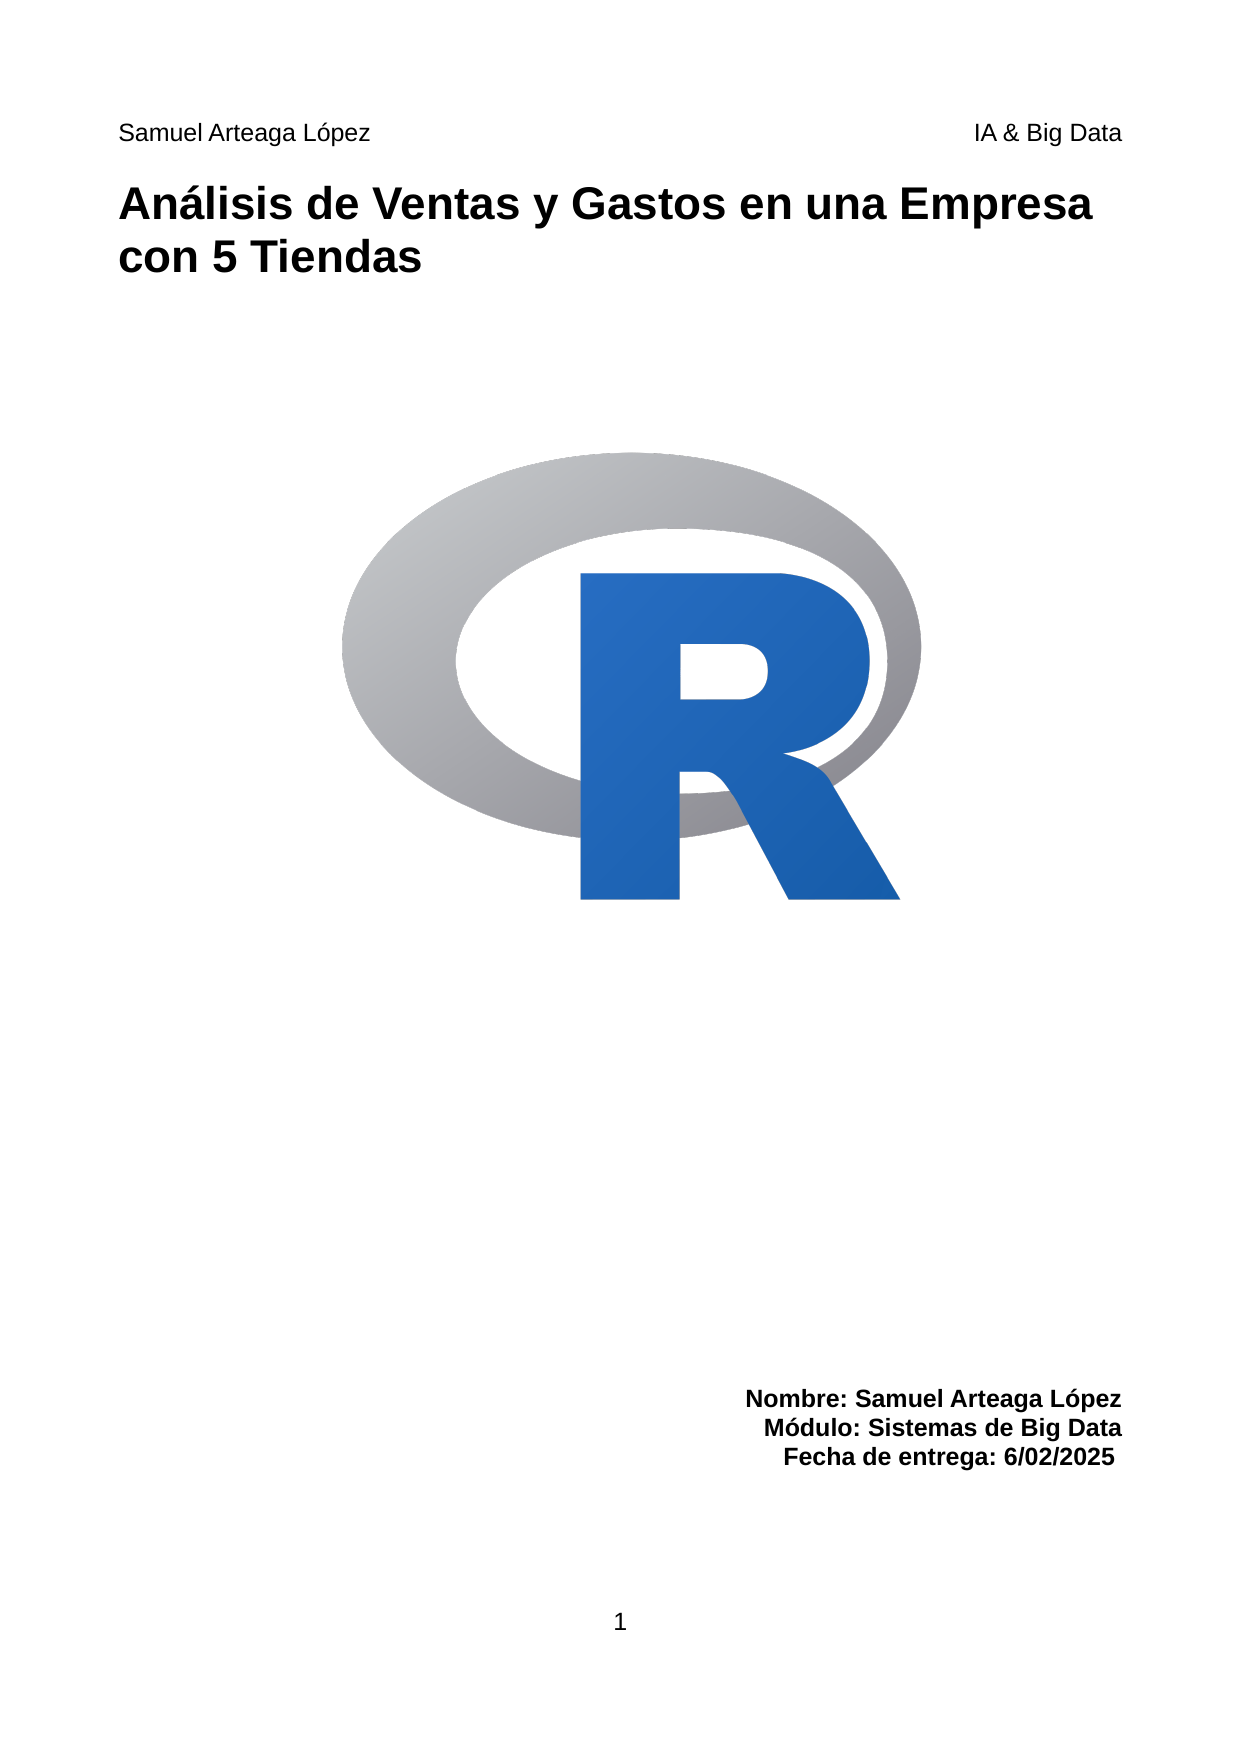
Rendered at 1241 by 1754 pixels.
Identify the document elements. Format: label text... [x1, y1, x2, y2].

text Análisis de Ventas y Gastos en una Empresa con 5 Tiendas [118, 176, 1122, 282]
text Nombre: Samuel Arteaga López [118, 1384, 1122, 1413]
text Módulo: Sistemas de Big Data [118, 1413, 1122, 1442]
picture [129, 341, 1133, 1011]
text Fecha de entrega: 6/02/2025 [118, 1442, 1122, 1470]
